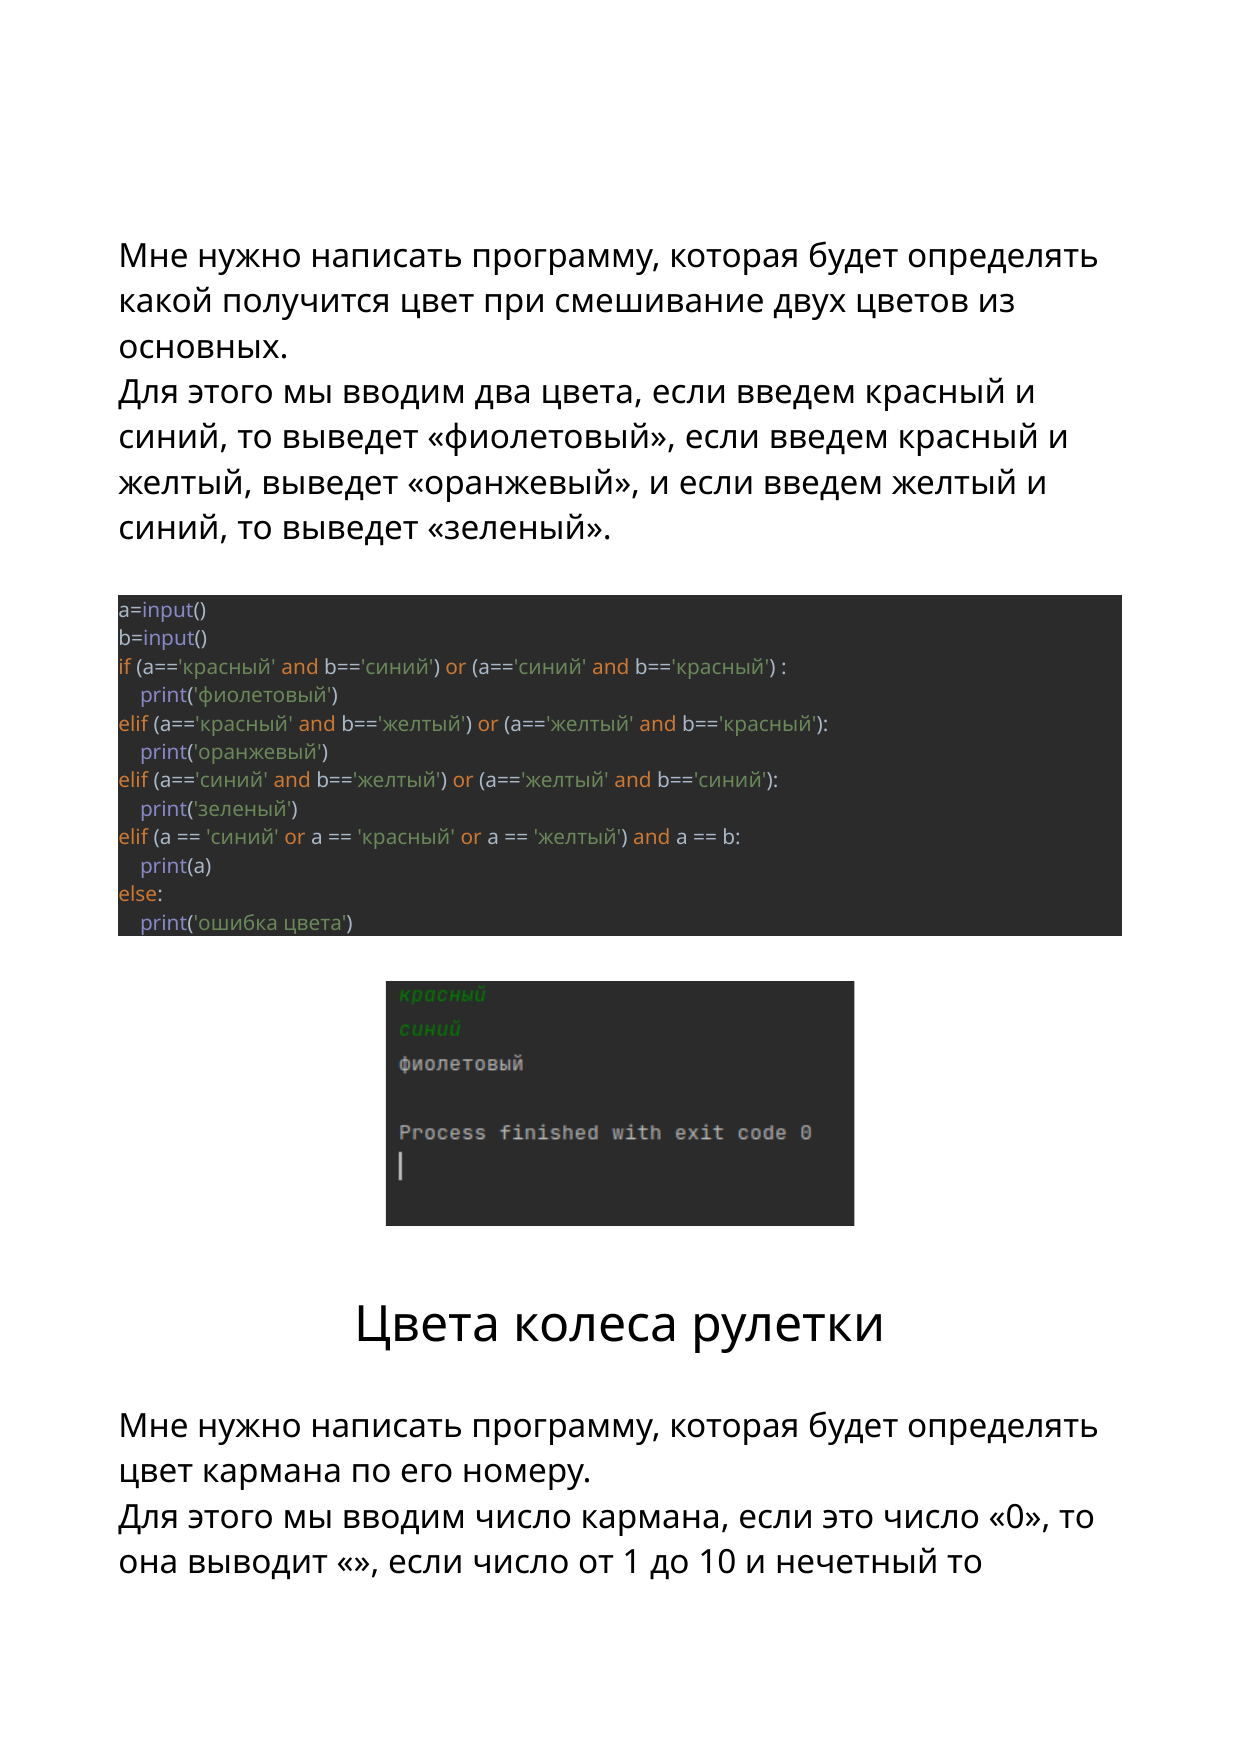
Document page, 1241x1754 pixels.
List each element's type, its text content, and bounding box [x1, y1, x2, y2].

text Мне нужно написать программу, которая будет определять цвет кармана по его номеру. [118, 1402, 1122, 1493]
text Для этого мы вводим число кармана, если это число «0», то она выводит «», если число от 1 до 10 и нечетный то [118, 1493, 1122, 1583]
text Цвета колеса рулетки [118, 1288, 1122, 1356]
text Для этого мы вводим два цвета, если введем красный и синий, то выведет «фиолетовый», если введем красный и желтый, выведет «оранжевый», и если введем желтый и синий, то выведет «зеленый». [118, 368, 1122, 549]
text Мне нужно написать программу, которая будет определять какой получится цвет при смешивание двух цветов из основных. [118, 232, 1122, 368]
text a=input() b=input() if (a=='красный' and b=='синий') or (a=='синий' and b=='красный') : print('фиолетовый') elif (a=='красный' and b=='желтый') or (a=='желтый' and b=='красный'): print('оранжевый') elif (a=='синий' and b=='желтый') or (a=='желтый' and b=='синий'): print('зеленый') elif (a == 'синий' or a == 'красный' or a == 'желтый') and a == b: print(a) else: print('ошибка цвета') [118, 595, 1122, 936]
